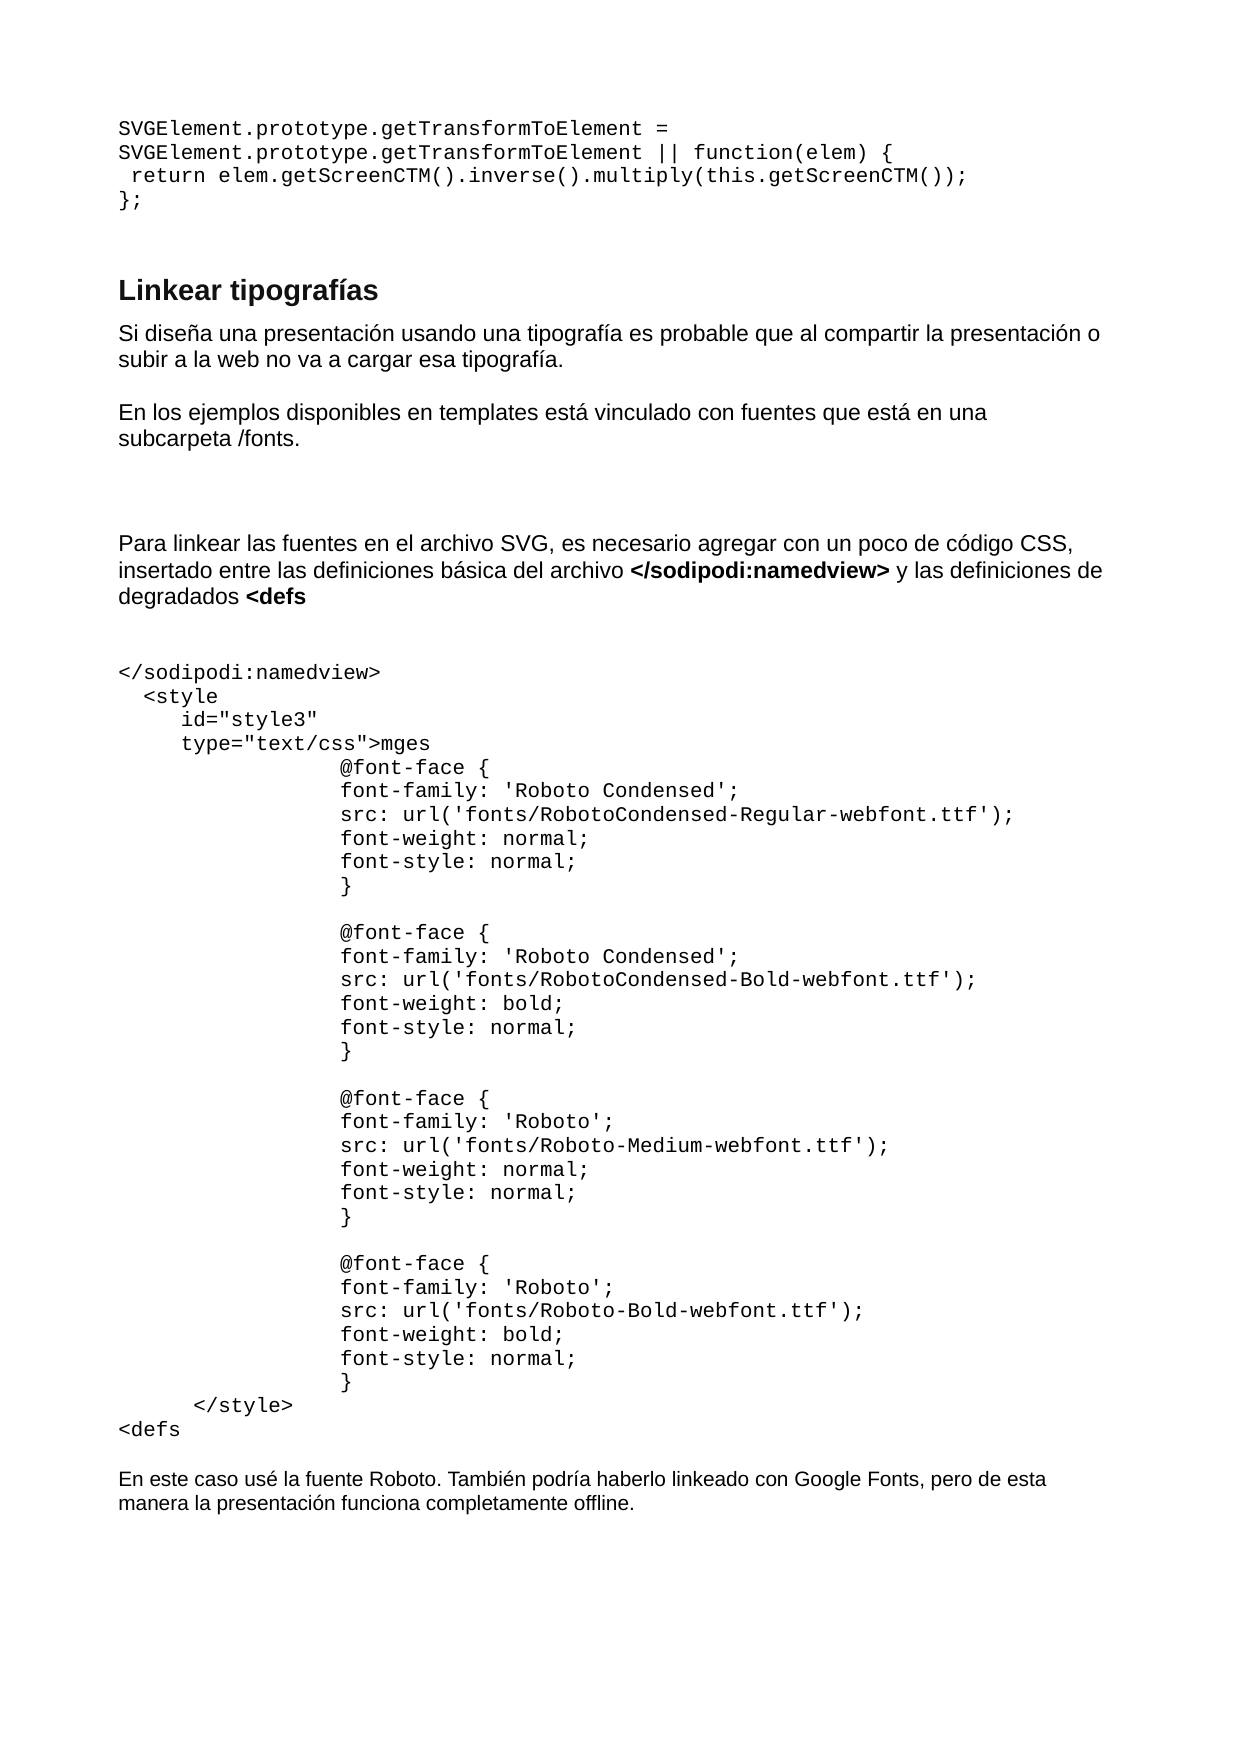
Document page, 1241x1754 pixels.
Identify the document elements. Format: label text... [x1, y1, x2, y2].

text font-family: 'Roboto Condensed'; [118, 780, 1122, 804]
text } [118, 1040, 1122, 1064]
text <style [118, 686, 1122, 709]
text }; [118, 189, 1122, 213]
text @font-face { [118, 1088, 1122, 1111]
text En los ejemplos disponibles en templates está vinculado con fuentes que está en una subcarpeta /fonts. [118, 398, 1122, 451]
text font-weight: normal; [118, 828, 1122, 851]
text return elem.getScreenCTM().inverse().multiply(this.getScreenCTM()); [118, 165, 1122, 189]
text @font-face { [118, 757, 1122, 780]
text Si diseña una presentación usando una tipografía es probable que al compartir la presentación o subir a la web no va a cargar esa tipografía. [118, 319, 1122, 372]
text @font-face { [118, 922, 1122, 946]
text type="text/css">mges [118, 733, 1122, 757]
text font-weight: bold; [118, 993, 1122, 1017]
text font-weight: bold; [118, 1324, 1122, 1348]
text src: url('fonts/Roboto-Bold-webfont.ttf'); [118, 1301, 1122, 1324]
text <defs [118, 1419, 1122, 1442]
text font-style: normal; [118, 1182, 1122, 1206]
text font-family: 'Roboto'; [118, 1111, 1122, 1135]
text } [118, 875, 1122, 898]
text id="style3" [118, 709, 1122, 733]
text } [118, 1206, 1122, 1229]
text En este caso usé la fuente Roboto. También podría haberlo linkeado con Google Fonts, pero de esta manera la presentación funciona completamente offline. [118, 1466, 1122, 1514]
text src: url('fonts/RobotoCondensed-Bold-webfont.ttf'); [118, 969, 1122, 993]
text SVGElement.prototype.getTransformToElement = SVGElement.prototype.getTransformToElement || function(elem) { [118, 118, 1122, 165]
text } [118, 1371, 1122, 1395]
text font-family: 'Roboto Condensed'; [118, 946, 1122, 969]
text </style> [118, 1395, 1122, 1419]
text font-weight: normal; [118, 1159, 1122, 1182]
text font-family: 'Roboto'; [118, 1277, 1122, 1301]
text @font-face { [118, 1253, 1122, 1277]
text font-style: normal; [118, 851, 1122, 875]
text font-style: normal; [118, 1348, 1122, 1371]
text Para linkear las fuentes en el archivo SVG, es necesario agregar con un poco de código CSS, insertado entre las definiciones básica del archivo </sodipodi:namedview> y las definiciones de degradados <defs [118, 530, 1122, 609]
text </sodipodi:namedview> [118, 662, 1122, 686]
subtitle Linkear tipografías [118, 273, 1122, 307]
text font-style: normal; [118, 1017, 1122, 1040]
text src: url('fonts/RobotoCondensed-Regular-webfont.ttf'); [118, 804, 1122, 828]
text src: url('fonts/Roboto-Medium-webfont.ttf'); [118, 1135, 1122, 1159]
